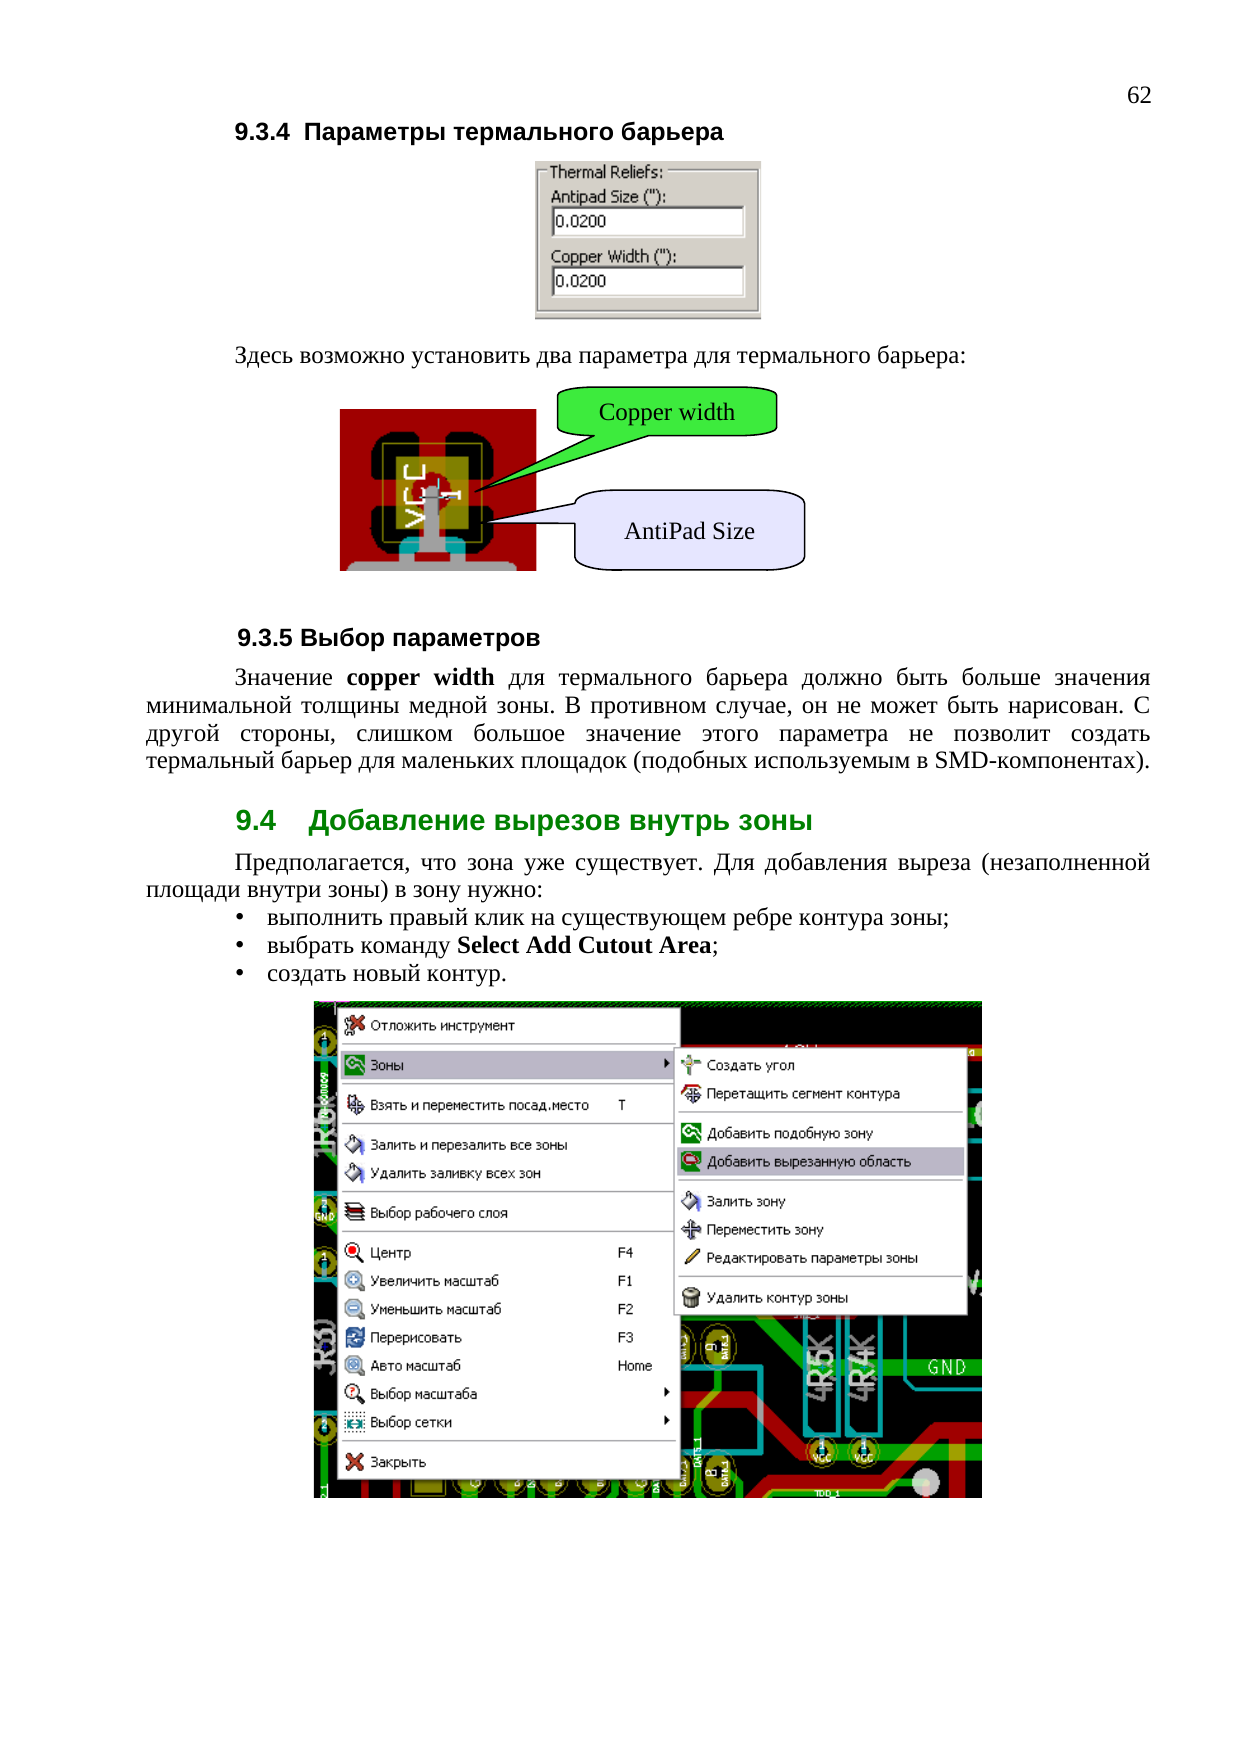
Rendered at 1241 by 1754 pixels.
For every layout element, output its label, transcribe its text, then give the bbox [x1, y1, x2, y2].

picture [313, 1001, 982, 1498]
subtitle Параметры термального барьера [146, 118, 1152, 146]
subtitle Добавление вырезов внутрь зоны [146, 803, 1152, 836]
list выбрать команду Select Add Cutout Area; [235, 931, 1152, 959]
text Здесь возможно установить два параметра для термального барьера: [146, 342, 1152, 369]
picture [535, 161, 762, 321]
text Значение copper width для термального барьера должно быть больше значения минимальной толщины медной зоны. В противном случае, он не может быть нарисован. С другой стороны, слишком большое значение этого параметра не позволит создать термальный барьер для маленьких площадок (подобных используемым в SMD-компонентах). [146, 663, 1152, 774]
list создать новый контур. [235, 959, 1152, 986]
picture [339, 409, 537, 571]
text Предполагается, что зона уже существует. Для добавления выреза (незаполненной площади внутри зоны) в зону нужно: [146, 848, 1152, 903]
list выполнить правый клик на существующем ребре контура зоны; [235, 903, 1152, 931]
subtitle Выбор параметров [233, 623, 1152, 651]
